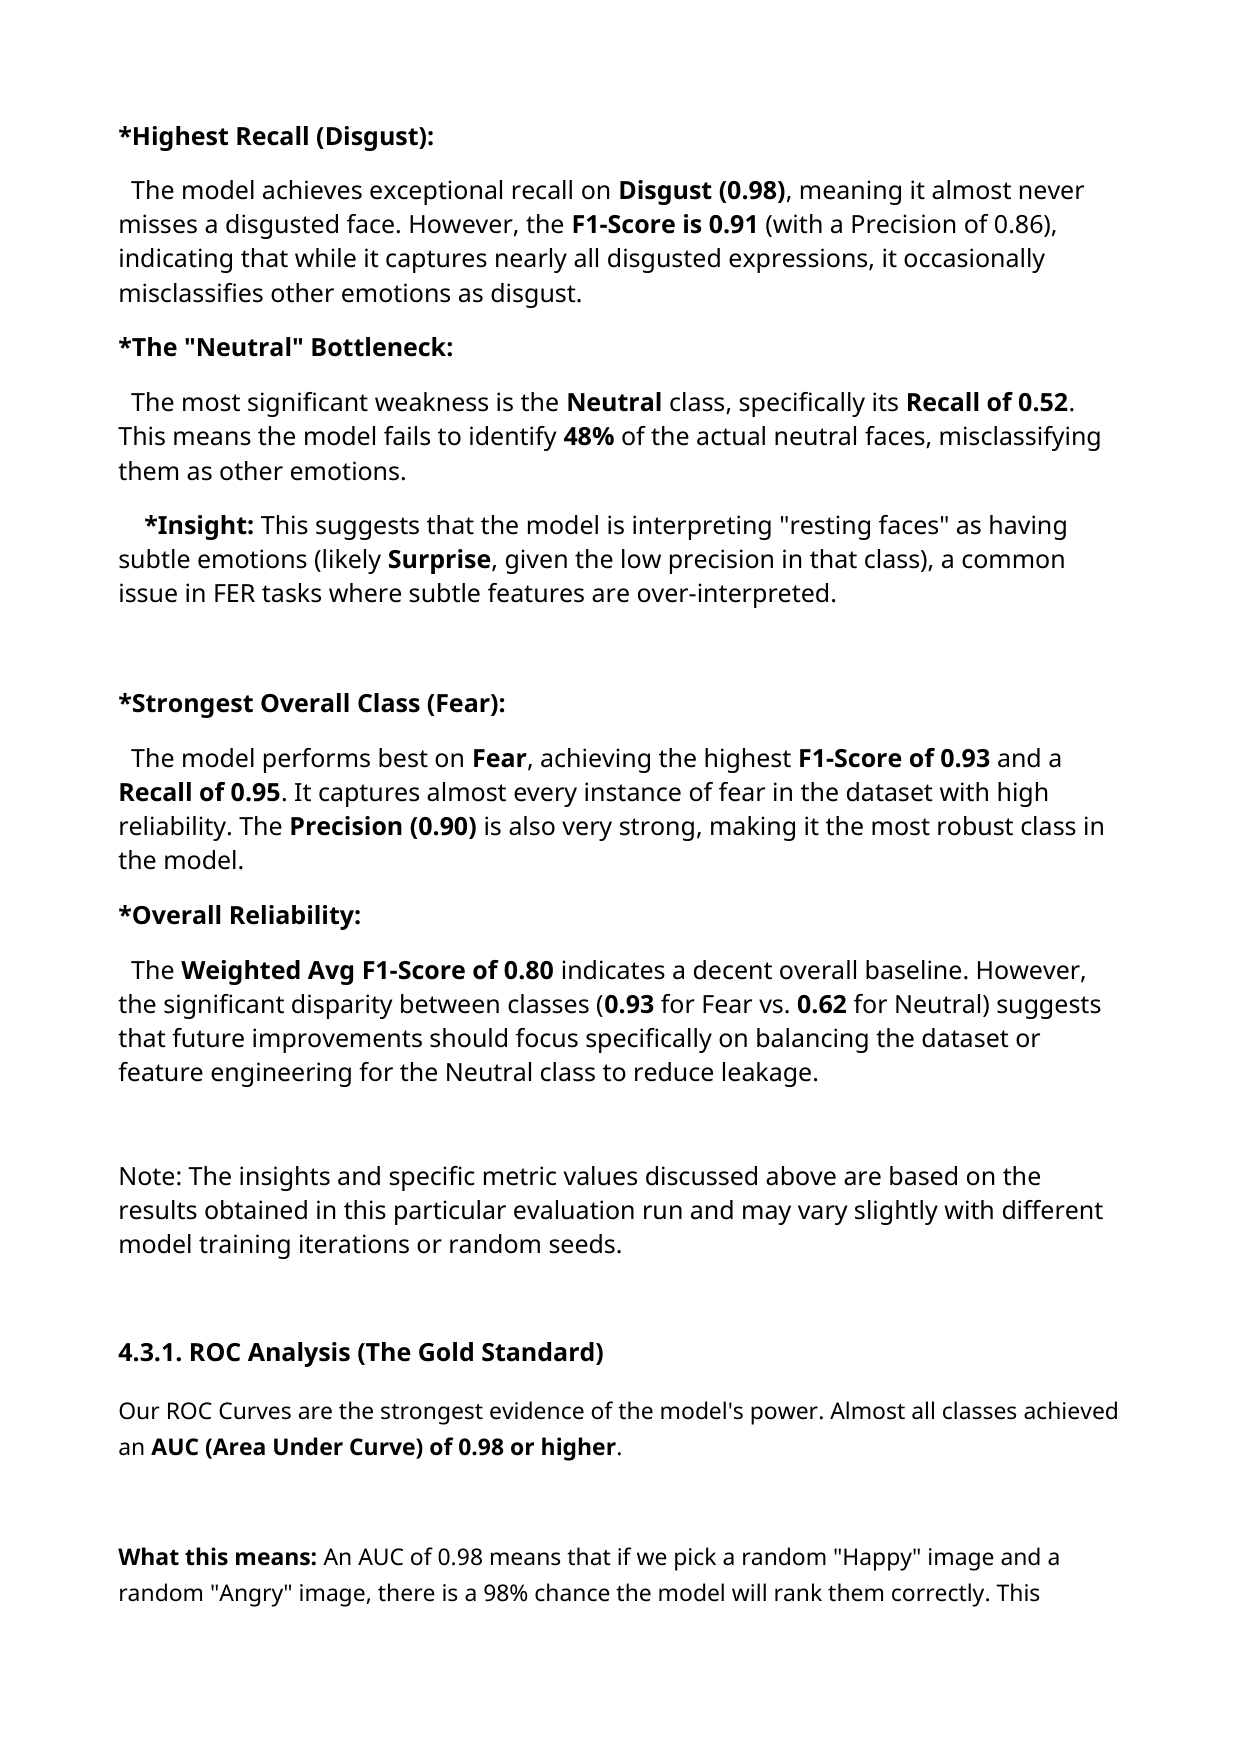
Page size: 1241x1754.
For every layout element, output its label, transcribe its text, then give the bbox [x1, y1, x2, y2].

text *Insight: This suggests that the model is interpreting "resting faces" as having subtle emotions (likely Surprise, given the low precision in that class), a common issue in FER tasks where subtle features are over-interpreted. [118, 508, 1122, 610]
text *The "Neutral" Bottleneck: [118, 330, 1122, 364]
text Note: The insights and specific metric values discussed above are based on the results obtained in this particular evaluation run and may vary slightly with different model training iterations or random seeds. [118, 1159, 1122, 1261]
text *Strongest Overall Class (Fear): [118, 686, 1122, 720]
text The model achieves exceptional recall on Disgust (0.98), meaning it almost never misses a disgusted face. However, the F1-Score is 0.91 (with a Precision of 0.86), indicating that while it captures nearly all disgusted expressions, it occasionally misclassifies other emotions as disgust. [118, 173, 1122, 309]
text *Highest Recall (Disgust): [118, 118, 1122, 152]
text 4.3.1. ROC Analysis (The Gold Standard) [118, 1335, 1122, 1369]
text The model performs best on Fear, achieving the highest F1-Score of 0.93 and a Recall of 0.95. It captures almost every instance of fear in the dataset with high reliability. The Precision (0.90) is also very strong, making it the most robust class in the model. [118, 741, 1122, 877]
text *Overall Reliability: [118, 898, 1122, 932]
text The most significant weakness is the Neutral class, specifically its Recall of 0.52. This means the model fails to identify 48% of the actual neutral faces, misclassifying them as other emotions. [118, 385, 1122, 487]
text What this means: An AUC of 0.98 means that if we pick a random "Happy" image and a random "Angry" image, there is a 98% chance the model will rank them correctly. This [118, 1541, 1122, 1608]
text The Weighted Avg F1-Score of 0.80 indicates a decent overall baseline. However, the significant disparity between classes (0.93 for Fear vs. 0.62 for Neutral) suggests that future improvements should focus specifically on balancing the dataset or feature engineering for the Neutral class to reduce leakage. [118, 953, 1122, 1089]
text Our ROC Curves are the strongest evidence of the model's power. Almost all classes achieved an AUC (Area Under Curve) of 0.98 or higher. [118, 1395, 1122, 1462]
